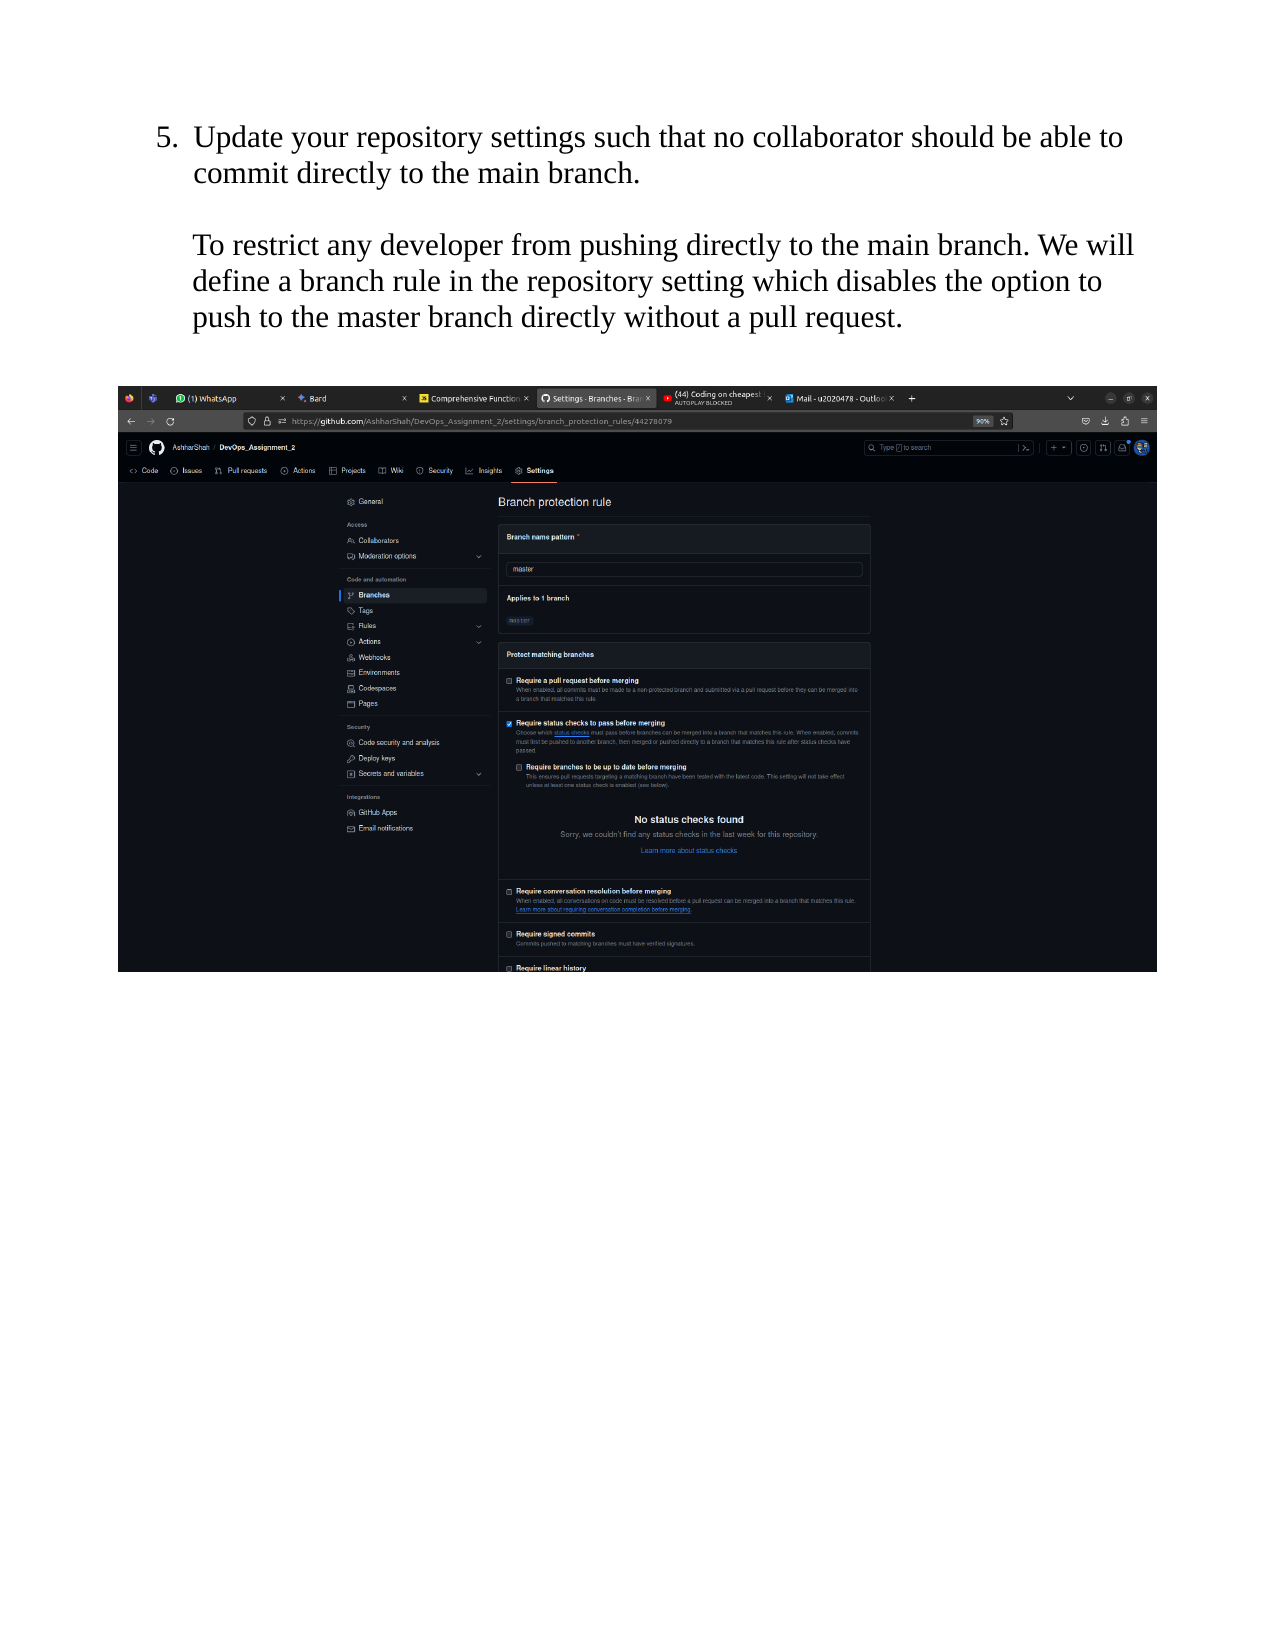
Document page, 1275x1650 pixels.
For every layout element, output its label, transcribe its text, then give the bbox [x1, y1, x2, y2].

list Update your repository settings such that no collaborator should be able to commit directly to the main branch. [156, 118, 1157, 190]
text To restrict any developer from pushing directly to the main branch. We will define a branch rule in the repository setting which disables the option to push to the master branch directly without a pull request. [118, 226, 1157, 334]
picture [118, 386, 1157, 972]
